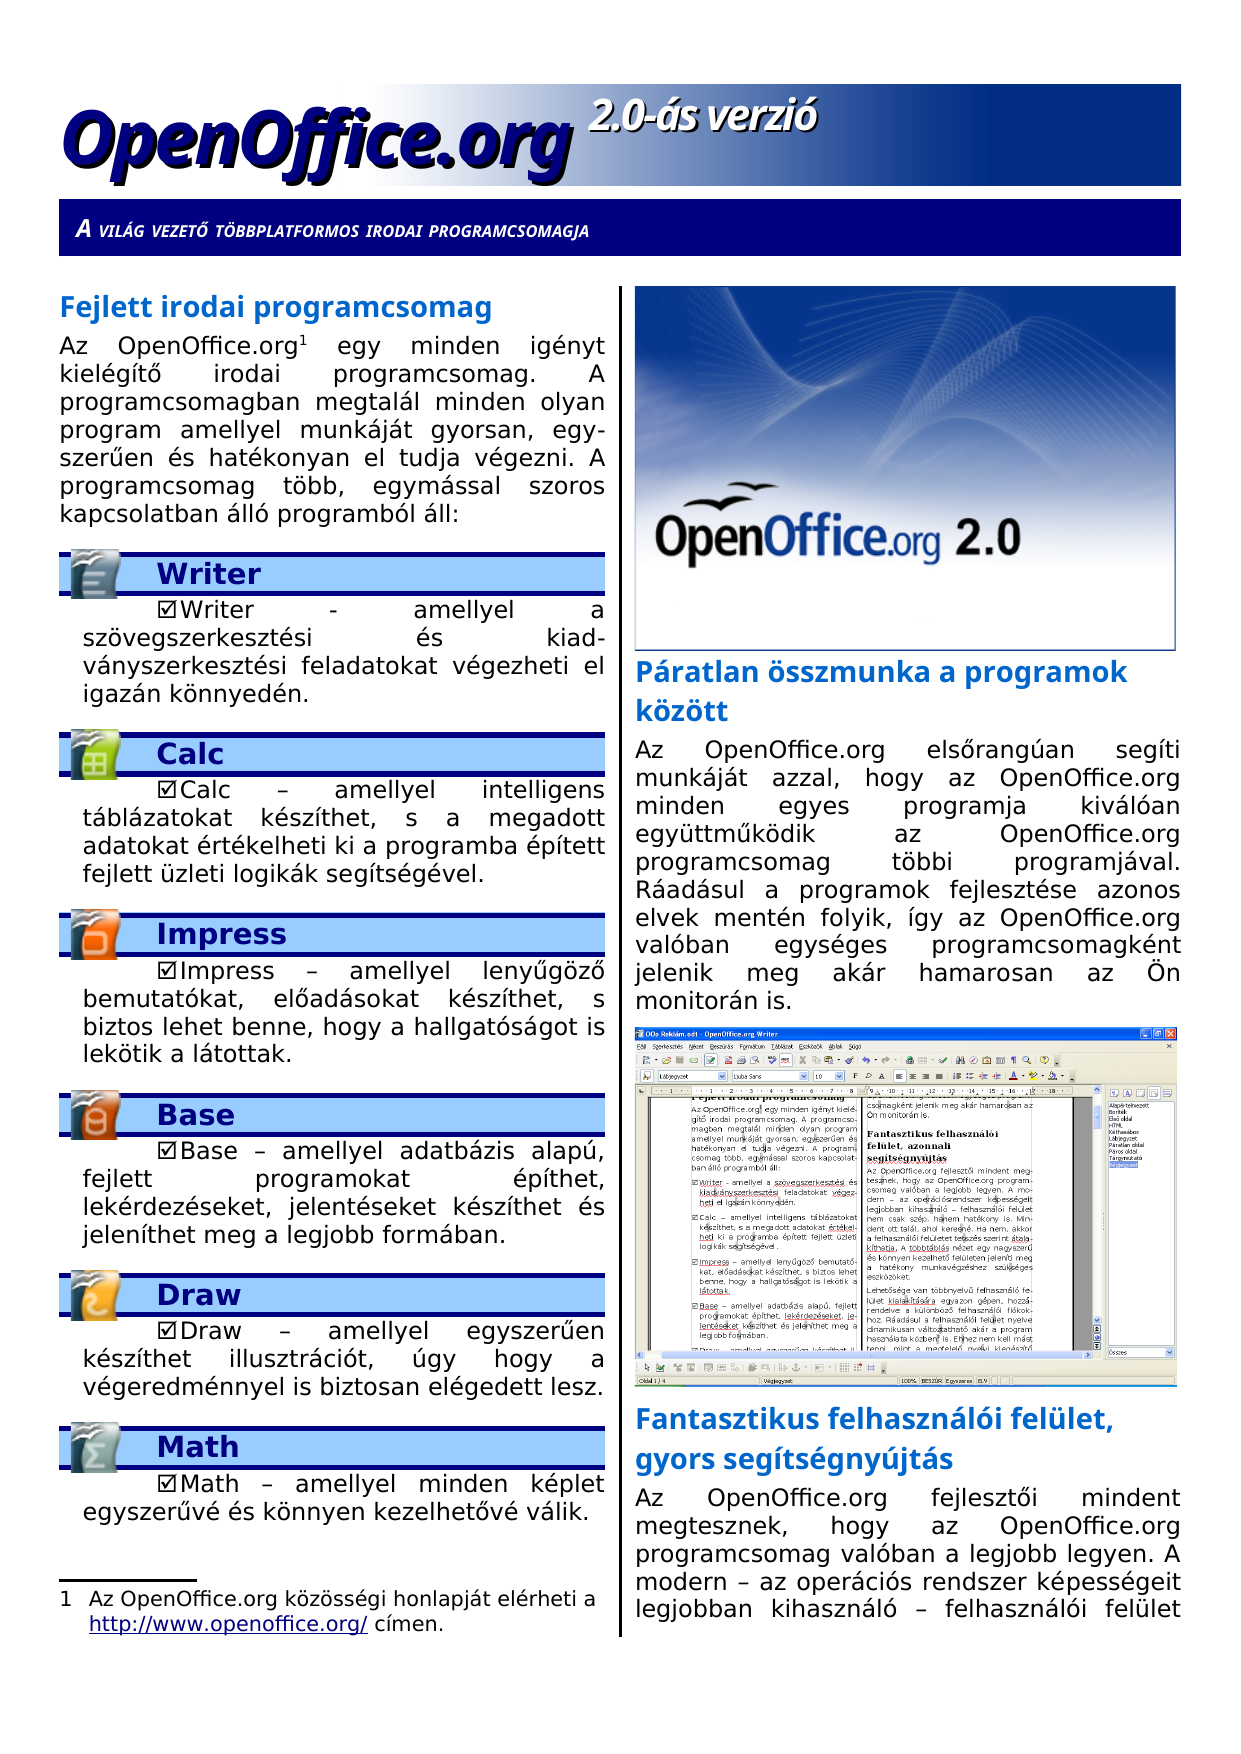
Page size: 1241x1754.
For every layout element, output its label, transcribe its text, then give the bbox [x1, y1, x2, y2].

text Math [121, 1431, 605, 1465]
text [59, 1431, 70, 1465]
text Az OpenOffice.org közösségi honlapját elérheti a http://www.openoffice.org/ címen. [59, 1587, 605, 1636]
text [59, 918, 70, 952]
text Az OpenOffice.org egy minden igényt kielégítő irodai programcsomag. A programcsomagban megtalál min­den olyan program amellyel mun­káját gyorsan, egy­szerűen és hatékonyan el tud­ja végezni. A program­csomag több, egy­mással szoros kapcsolatban álló programból áll: [59, 332, 605, 528]
text Draw [121, 1278, 605, 1312]
list Math – amellyel minden képlet egyszerűvé és könnyen kezelhetővé válik. [59, 1470, 605, 1526]
picture [70, 1422, 121, 1473]
text Writer [121, 557, 605, 591]
picture [70, 729, 121, 780]
text A világ vezető többplatformos irodai programcsomagja [64, 199, 1181, 256]
subtitle Páratlan összmunka a programok között [635, 287, 1181, 730]
text Base [121, 1098, 605, 1132]
subtitle Fejlett irodai programcsomag [59, 287, 605, 326]
list Draw – amellyel egyszerűen készíthet illuszt­rációt, úgy hogy a végeredménnyel is bizto­san elégedett lesz. [59, 1317, 605, 1401]
text OpenOffice.org 2.0-ás verzió [59, 84, 1181, 186]
picture [634, 286, 1176, 651]
picture [70, 549, 121, 599]
text Az OpenOffice.org elsőrangúan segíti munkáját azzal, hogy az OpenOffice.org minden egyes programja kiválóan együttműködik az OpenOffice.org programcsomag többi prog­ramjával. Ráadásul a programok fejlesztése azonos elvek mentén fo­lyik, így az OpenOffice.org valóban egységes programcso­magként jelenik meg akár hamaro­san az Ön monitorán is. [635, 736, 1181, 1015]
text [59, 1098, 70, 1132]
picture [70, 1090, 121, 1140]
list Writer - amellyel a szövegszerkesztési és kiad­ványszerkesztési feladatokat végezheti el iga­zán könnye­dén. [59, 596, 605, 708]
picture [70, 909, 121, 960]
text [59, 1278, 70, 1312]
text Calc [121, 738, 605, 771]
text [59, 738, 70, 771]
subtitle Fantasztikus felhasználói felület, gyors segítségnyújtás [635, 1046, 1181, 1478]
text [59, 557, 70, 591]
text Impress [121, 918, 605, 952]
picture [634, 1027, 1177, 1387]
list Calc – amellyel intelligens táblázatokat ké­szíthet, s a megadott adatokat értékelheti ki a prog­ramba épített fejlett üzleti logikák se­gítségével. [59, 777, 605, 888]
list Impress – amellyel lenyűgöző bemutatókat, előadáso­kat készíthet, s biztos lehet benne, hogy a hallgatósá­got is lekötik a látottak. [59, 957, 605, 1068]
picture [70, 1270, 121, 1321]
text Az OpenOffice.org fejlesztői mindent megtesz­nek, hogy az OpenOffice.org programcsomag valóban a legjobb legyen. A modern – az operációs rendszer ké­pességeit legjobban kihasz­náló – felhasználói felület [635, 1484, 1181, 1623]
list Base – amellyel adatbázis alapú, fejlett prog­ramokat építhet, lekérdezéseket, jelentése­ket ké­szíthet és jele­níthet meg a legjobb for­mában. [59, 1137, 605, 1249]
